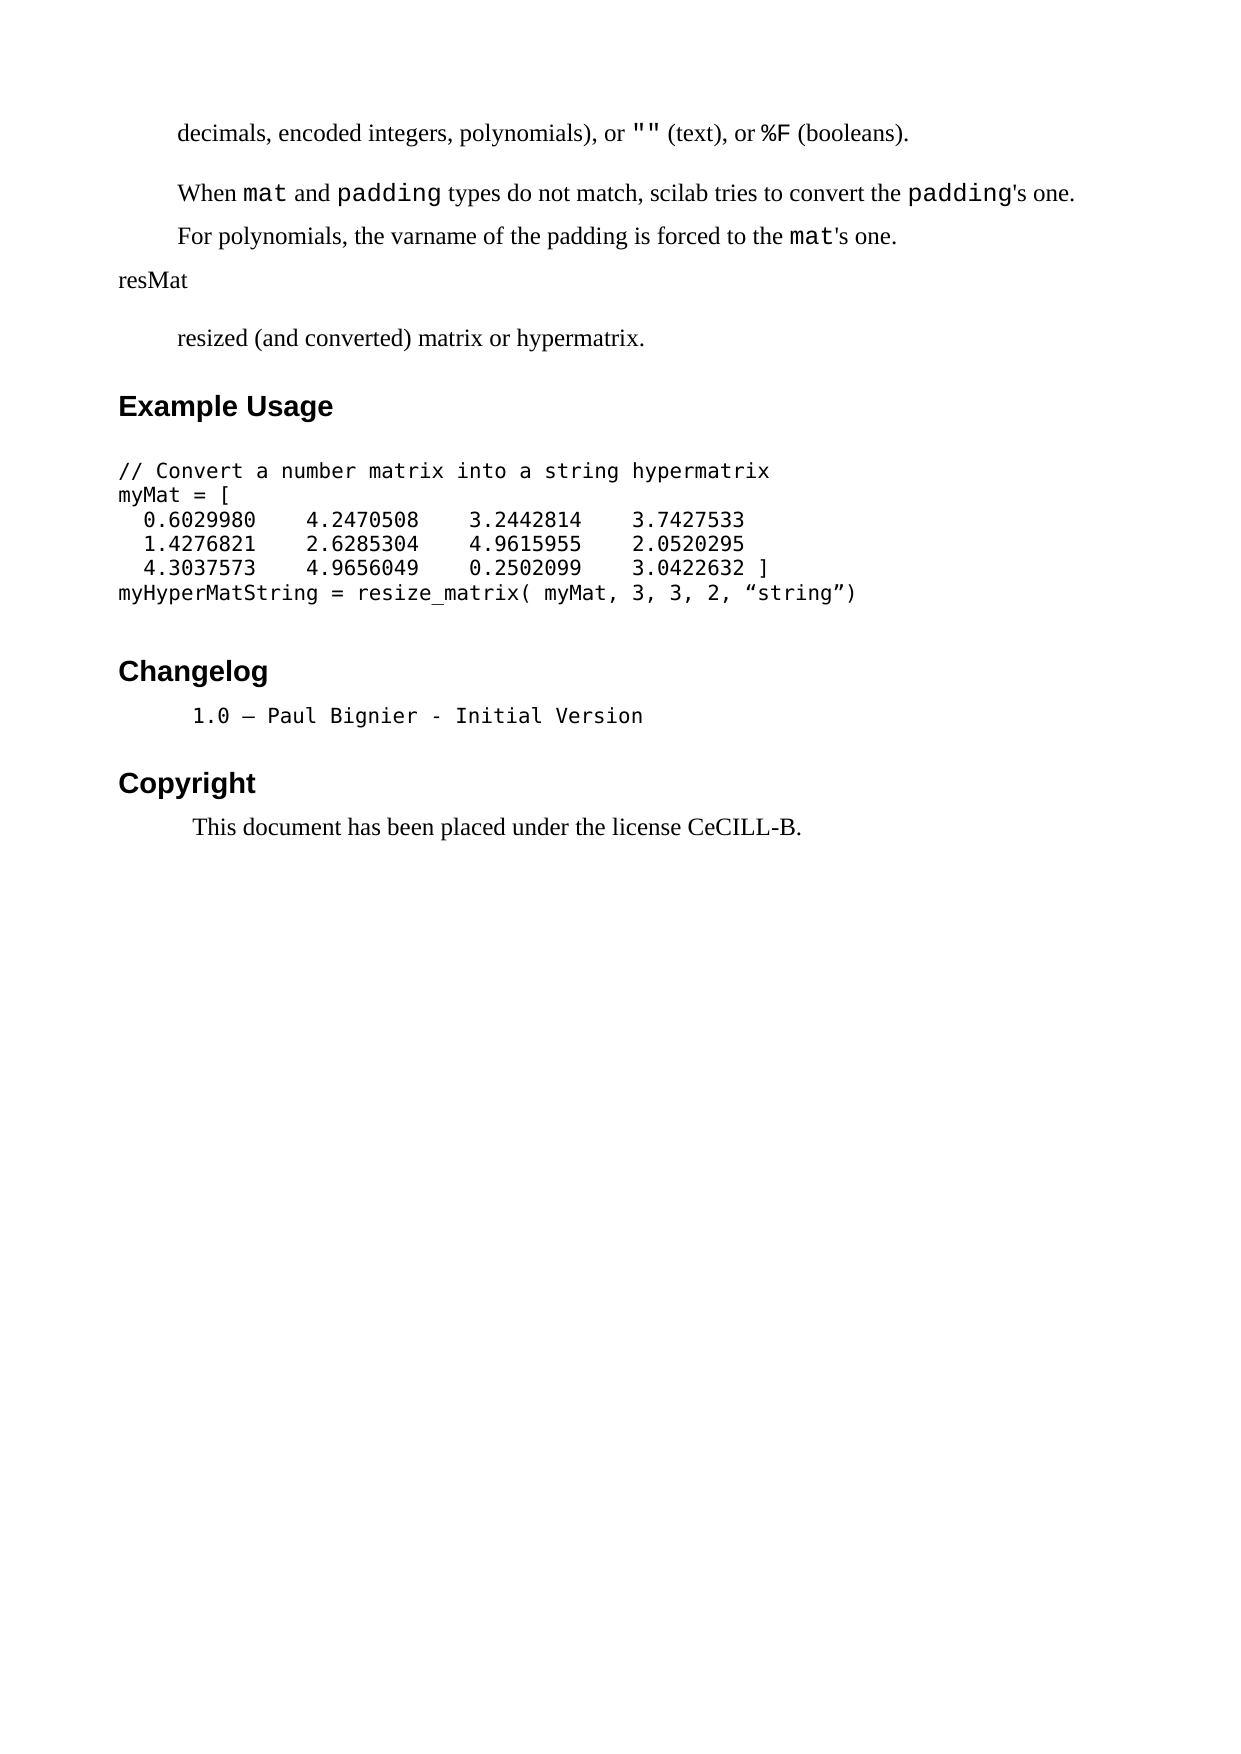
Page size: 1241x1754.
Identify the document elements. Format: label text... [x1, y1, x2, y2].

text 1.4276821 2.6285304 4.9615955 2.0520295 [118, 532, 1122, 556]
subtitle Example Usage [118, 389, 1122, 422]
text resized (and converted) matrix or hypermatrix. [177, 323, 1122, 352]
text When mat and padding types do not match, scilab tries to convert the padding's one. [177, 178, 1122, 209]
subtitle Copyright [118, 766, 1122, 800]
text // Convert a number matrix into a string hypermatrix [118, 459, 1122, 483]
text 4.3037573 4.9656049 0.2502099 3.0422632 ] [118, 556, 1122, 581]
text 1.0 – Paul Bignier - Initial Version [118, 700, 1122, 729]
subtitle Changelog [118, 654, 1122, 688]
text myHyperMatString = resize_matrix( myMat, 3, 3, 2, “string”) [118, 581, 1122, 605]
text This document has been placed under the license CeCILL-B. [118, 812, 1122, 841]
text For polynomials, the varname of the padding is forced to the mat's one. [177, 221, 1122, 252]
list decimals, encoded integers, polynomials), or "" (text), or %F (booleans). [177, 118, 1122, 149]
text myMat = [ [118, 483, 1122, 508]
text 0.6029980 4.2470508 3.2442814 3.7427533 [118, 508, 1122, 532]
text resMat [118, 265, 1122, 293]
